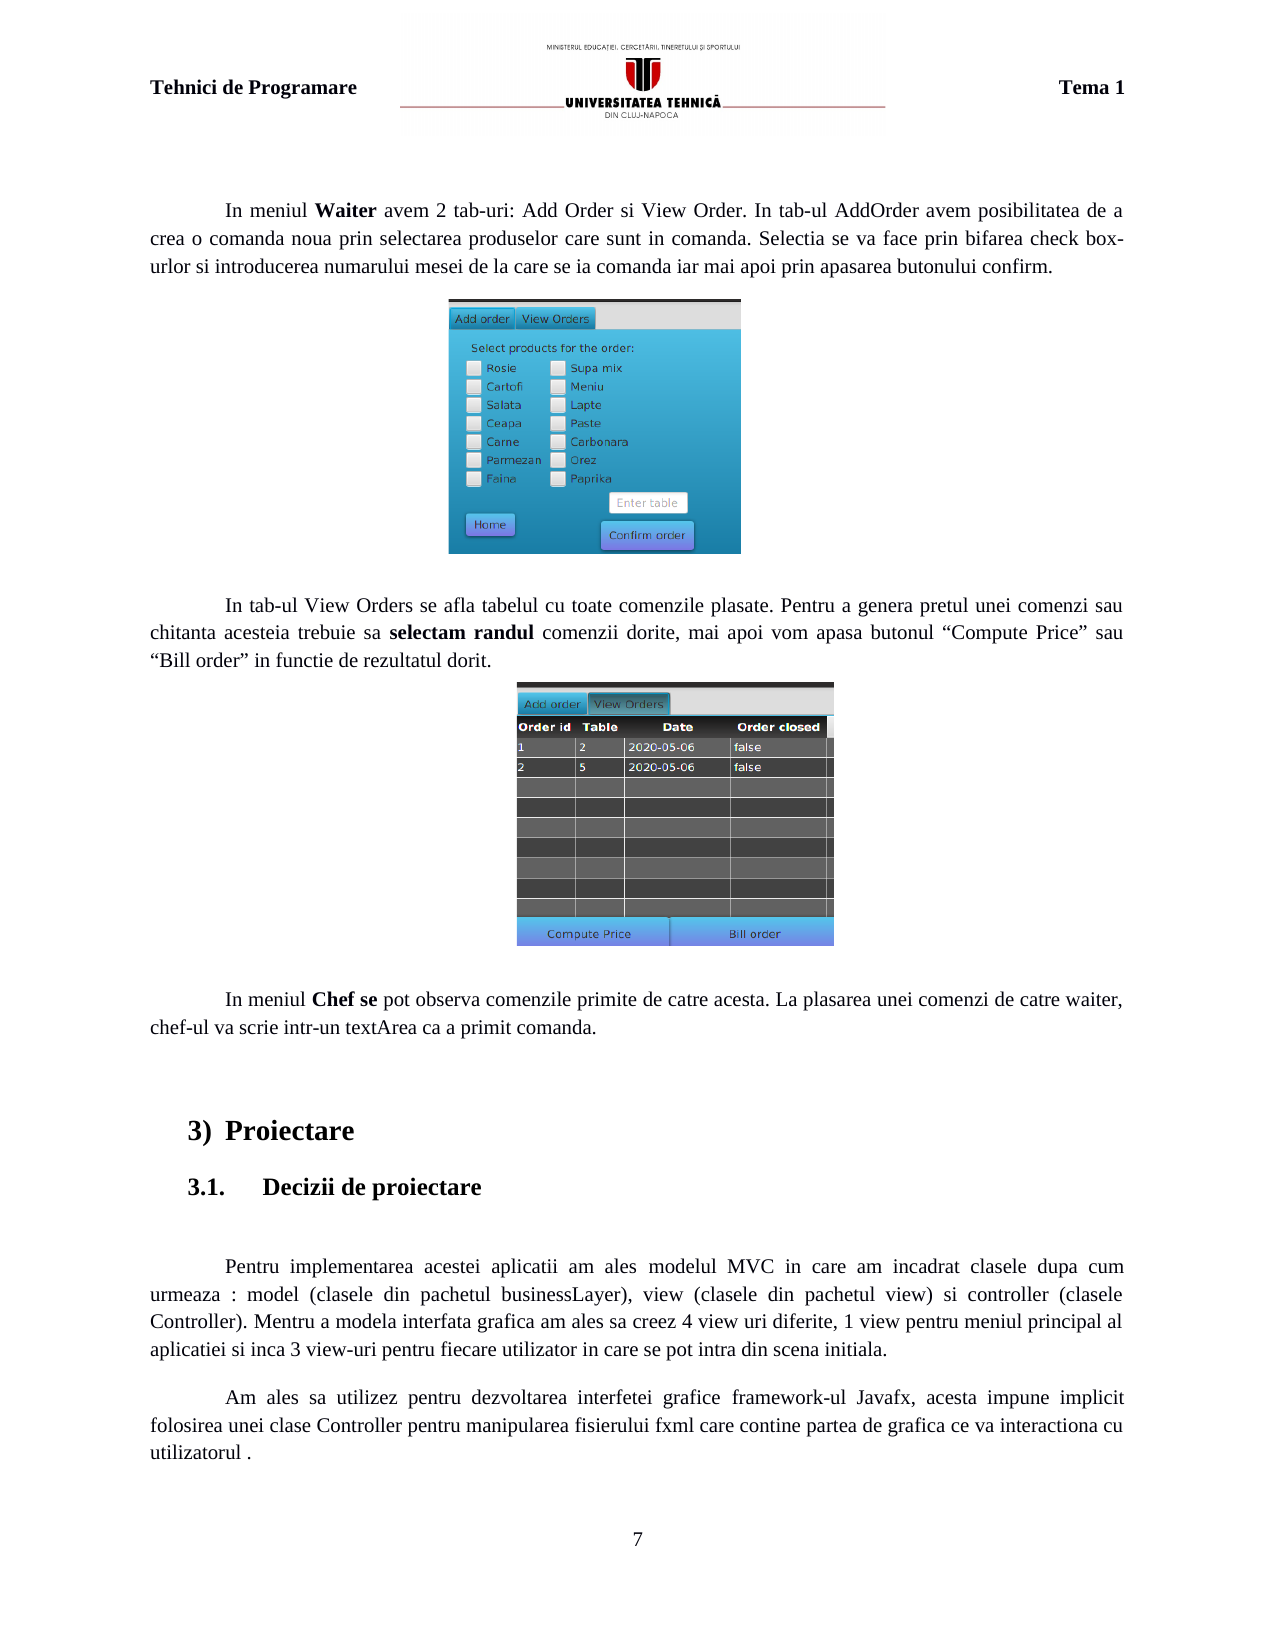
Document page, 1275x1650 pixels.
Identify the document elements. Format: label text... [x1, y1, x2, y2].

subtitle Decizii de proiectare [187, 1172, 1125, 1201]
subtitle Proiectare [187, 1113, 1125, 1147]
text In tab-ul View Orders se afla tabelul cu toate comenzile plasate. Pentru a genera pretul unei comenzi sau chitanta acesteia trebuie sa selectam randul comenzii dorite, mai apoi vom apasa butonul “Compute Price” sau “Bill order” in functie de rezultatul dorit. [150, 593, 1125, 672]
picture [516, 682, 834, 946]
text Pentru implementarea acestei aplicatii am ales modelul MVC in care am incadrat clasele dupa cum urmeaza : model (clasele din pachetul businessLayer), view (clasele din pachetul view) si controller (clasele Controller). Mentru a modela interfata grafica am ales sa creez 4 view uri diferite, 1 view pentru meniul principal al aplicatiei si inca 3 view-uri pentru fiecare utilizator in care se pot intra din scena initiala. [150, 1254, 1125, 1361]
text In meniul Waiter avem 2 tab-uri: Add Order si View Order. In tab-ul AddOrder avem posibilitatea de a crea o comanda noua prin selectarea produselor care sunt in comanda. Selectia se va face prin bifarea check box-urlor si introducerea numarului mesei de la care se ia comanda iar mai apoi prin apasarea butonului confirm. [150, 198, 1125, 278]
picture [448, 299, 741, 554]
text Am ales sa utilizez pentru dezvoltarea interfetei grafice framework-ul Javafx, acesta impune implicit folosirea unei clase Controller pentru manipularea fisierului fxml care contine partea de grafica ce va interactiona cu utilizatorul . [150, 1385, 1125, 1464]
text In meniul Chef se pot observa comenzile primite de catre acesta. La plasarea unei comenzi de catre waiter, chef-ul va scrie intr-un textArea ca a primit comanda. [150, 987, 1125, 1039]
picture [400, 13, 886, 136]
